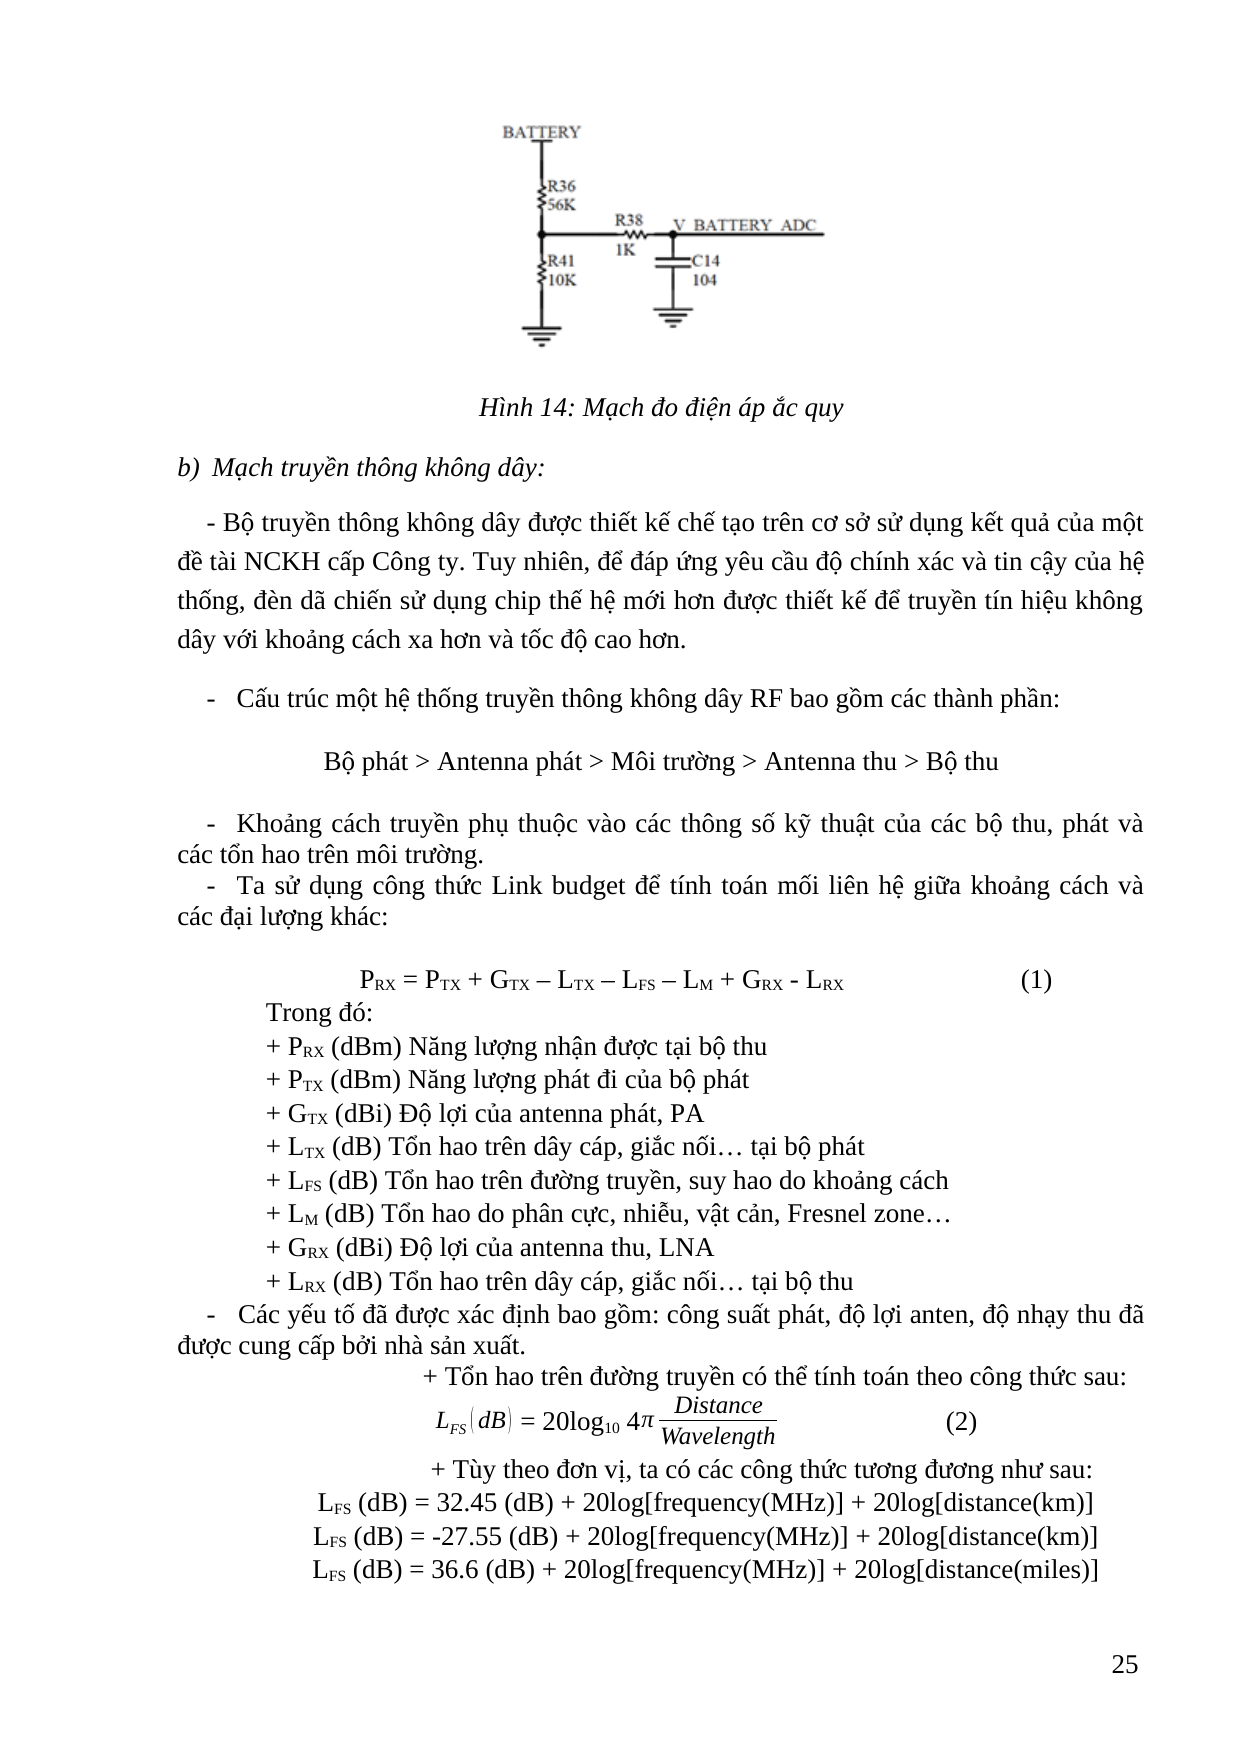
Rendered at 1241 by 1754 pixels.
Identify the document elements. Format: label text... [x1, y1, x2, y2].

text - Bộ truyền thông không dây được thiết kế chế tạo trên cơ sở sử dụng kết quả của một đề tài NCKH cấp Công ty. Tuy nhiên, để đáp ứng yêu cầu độ chính xác và tin cậy của hệ thống, đèn dã chiến sử dụng chip thế hệ mới hơn được thiết kế để truyền tín hiệu không dây với khoảng cách xa hơn và tốc độ cao hơn. [177, 506, 1146, 654]
list + GTX (dBi) Độ lợi của antenna phát, PA [266, 1097, 1146, 1128]
list LFS (dB) = 32.45 (dB) + 20log[frequency(MHz)] + 20log[distance(km)] [266, 1486, 1146, 1518]
list PRX = PTX + GTX – LTX – LFS – LM + GRX - LRX (1) [266, 963, 1146, 994]
list + PTX (dBm) Năng lượng phát đi của bộ phát [266, 1063, 1146, 1094]
list Các yếu tố đã được xác định bao gồm: công suất phát, độ lợi anten, độ nhạy thu đã được cung cấp bởi nhà sản xuất. [177, 1298, 1146, 1360]
list + PRX (dBm) Năng lượng nhận được tại bộ thu [266, 1030, 1146, 1061]
list Mạch truyền thông không dây: [177, 451, 1146, 482]
list + LRX (dB) Tổn hao trên dây cáp, giắc nối… tại bộ thu [266, 1264, 1146, 1296]
list + Tổn hao trên đường truyền có thể tính toán theo công thức sau: [422, 1360, 1146, 1392]
list Khoảng cách truyền phụ thuộc vào các thông số kỹ thuật của các bộ thu, phát và các tổn hao trên môi trường. [177, 807, 1146, 869]
list + LM (dB) Tổn hao do phân cực, nhiễu, vật cản, Fresnel zone… [266, 1197, 1146, 1229]
text Hình 14: Mạch đo điện áp ắc quy [177, 391, 1146, 423]
list LFS (dB) = 36.6 (dB) + 20log[frequency(MHz)] + 20log[distance(miles)] [266, 1553, 1146, 1585]
list LFS (dB) = -27.55 (dB) + 20log[frequency(MHz)] + 20log[distance(km)] [266, 1520, 1146, 1551]
picture [487, 118, 836, 361]
list = 20log10 4 (2) [266, 1392, 1146, 1451]
list + GRX (dBi) Độ lợi của antenna thu, LNA [266, 1231, 1146, 1262]
list Trong đó: [266, 996, 1146, 1027]
list + LTX (dB) Tổn hao trên dây cáp, giắc nối… tại bộ phát [266, 1130, 1146, 1162]
text Bộ phát > Antenna phát > Môi trường > Antenna thu > Bộ thu [177, 745, 1146, 776]
list Cấu trúc một hệ thống truyền thông không dây RF bao gồm các thành phần: [177, 682, 1146, 713]
list Ta sử dụng công thức Link budget để tính toán mối liên hệ giữa khoảng cách và các đại lượng khác: [177, 869, 1146, 932]
list + Tùy theo đơn vị, ta có các công thức tương đương như sau: [430, 1453, 1146, 1484]
list + LFS (dB) Tổn hao trên đường truyền, suy hao do khoảng cách [266, 1164, 1146, 1195]
